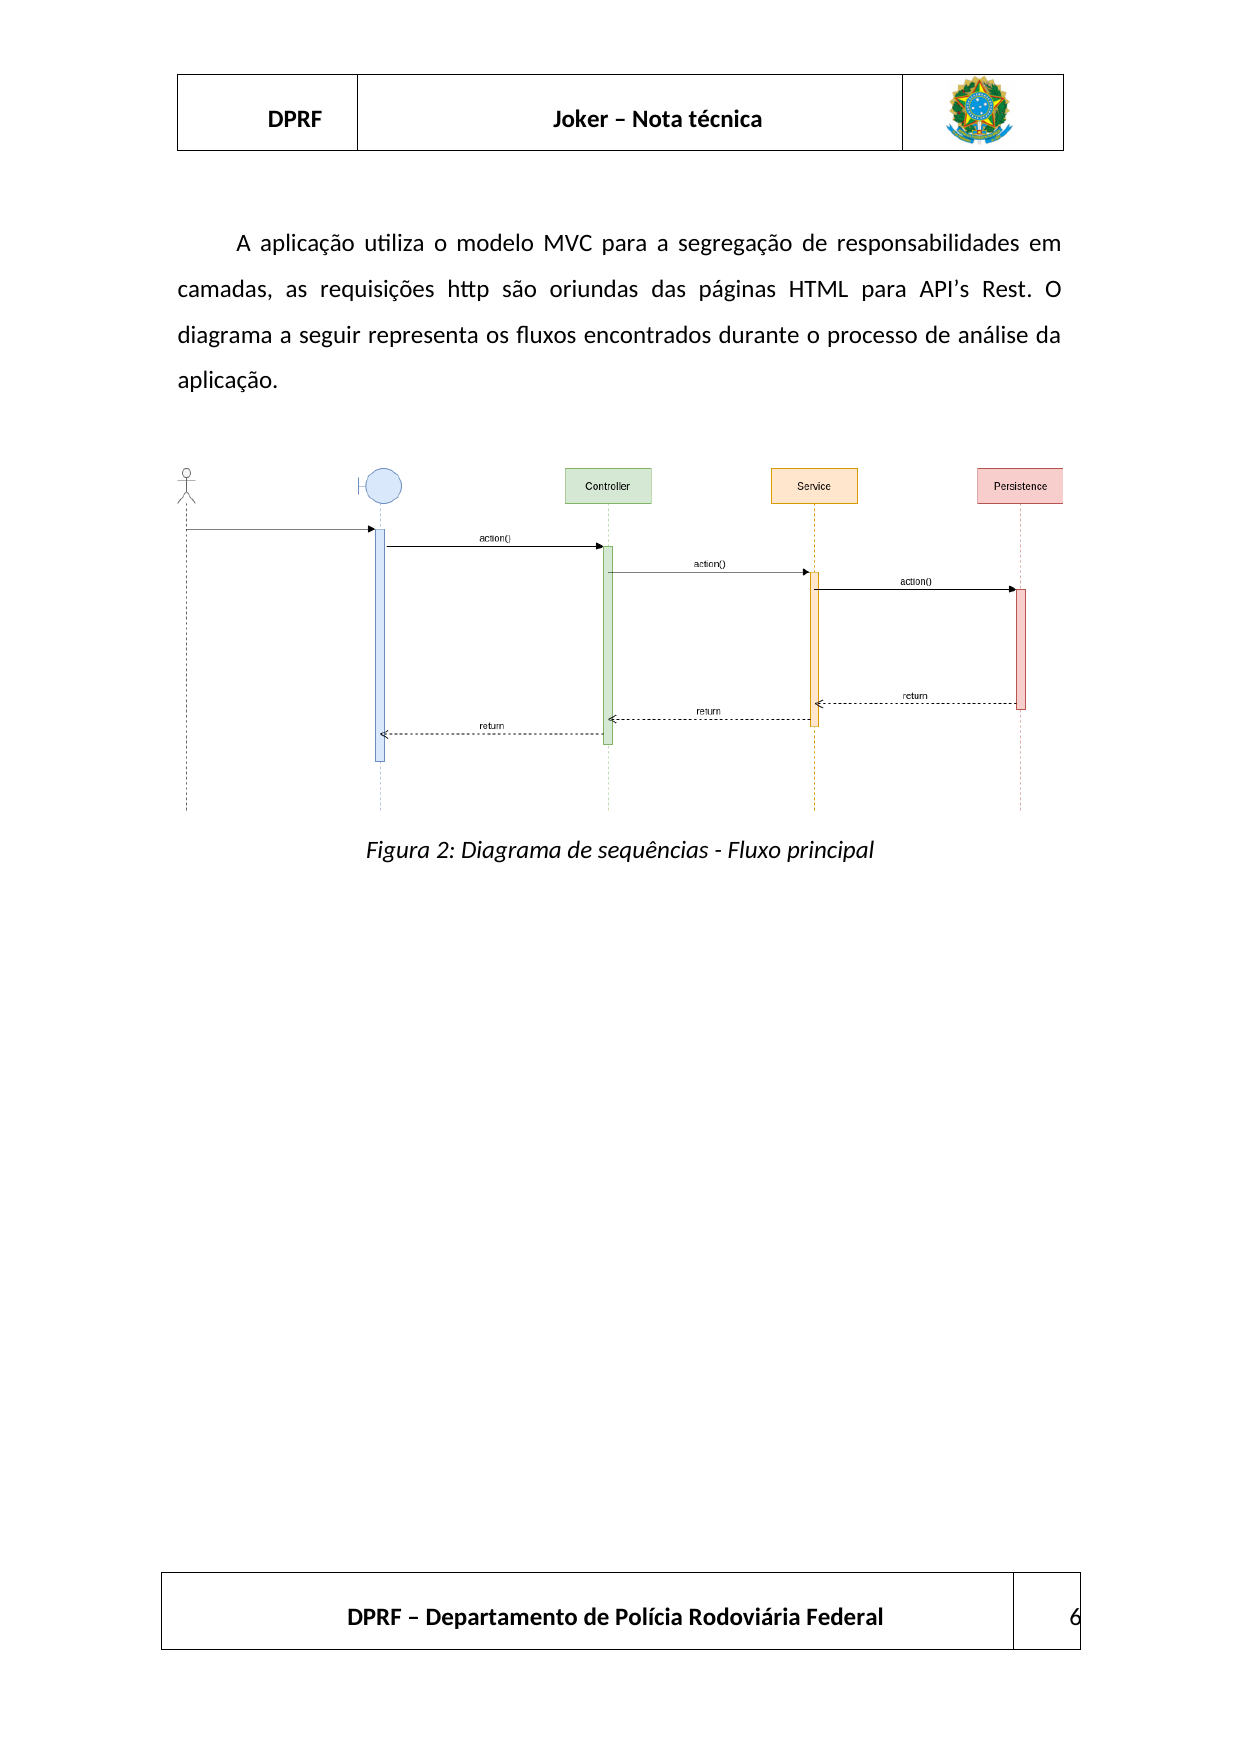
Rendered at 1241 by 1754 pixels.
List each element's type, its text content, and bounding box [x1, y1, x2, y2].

text A aplicação utiliza o modelo MVC para a segregação de responsabilidades em camadas, as requisições http são oriundas das páginas HTML para API’s Rest. O diagrama a seguir representa os fluxos encontrados durante o processo de análise da aplicação. [177, 304, 1063, 319]
picture [944, 75, 1020, 149]
text A aplicação utiliza o modelo MVC para a segregação de responsabilidades em camadas, as requisições http são oriundas das páginas HTML para API’s Rest. O diagrama a seguir representa os fluxos encontrados durante o processo de análise da aplicação. [177, 227, 1063, 273]
text Figura 2: Diagrama de sequências - Fluxo principal [177, 813, 1063, 865]
text A aplicação utiliza o modelo MVC para a segregação de responsabilidades em camadas, as requisições http são oriundas das páginas HTML para API’s Rest. O diagrama a seguir representa os fluxos encontrados durante o processo de análise da aplicação. [177, 349, 1063, 395]
picture [177, 468, 1063, 813]
